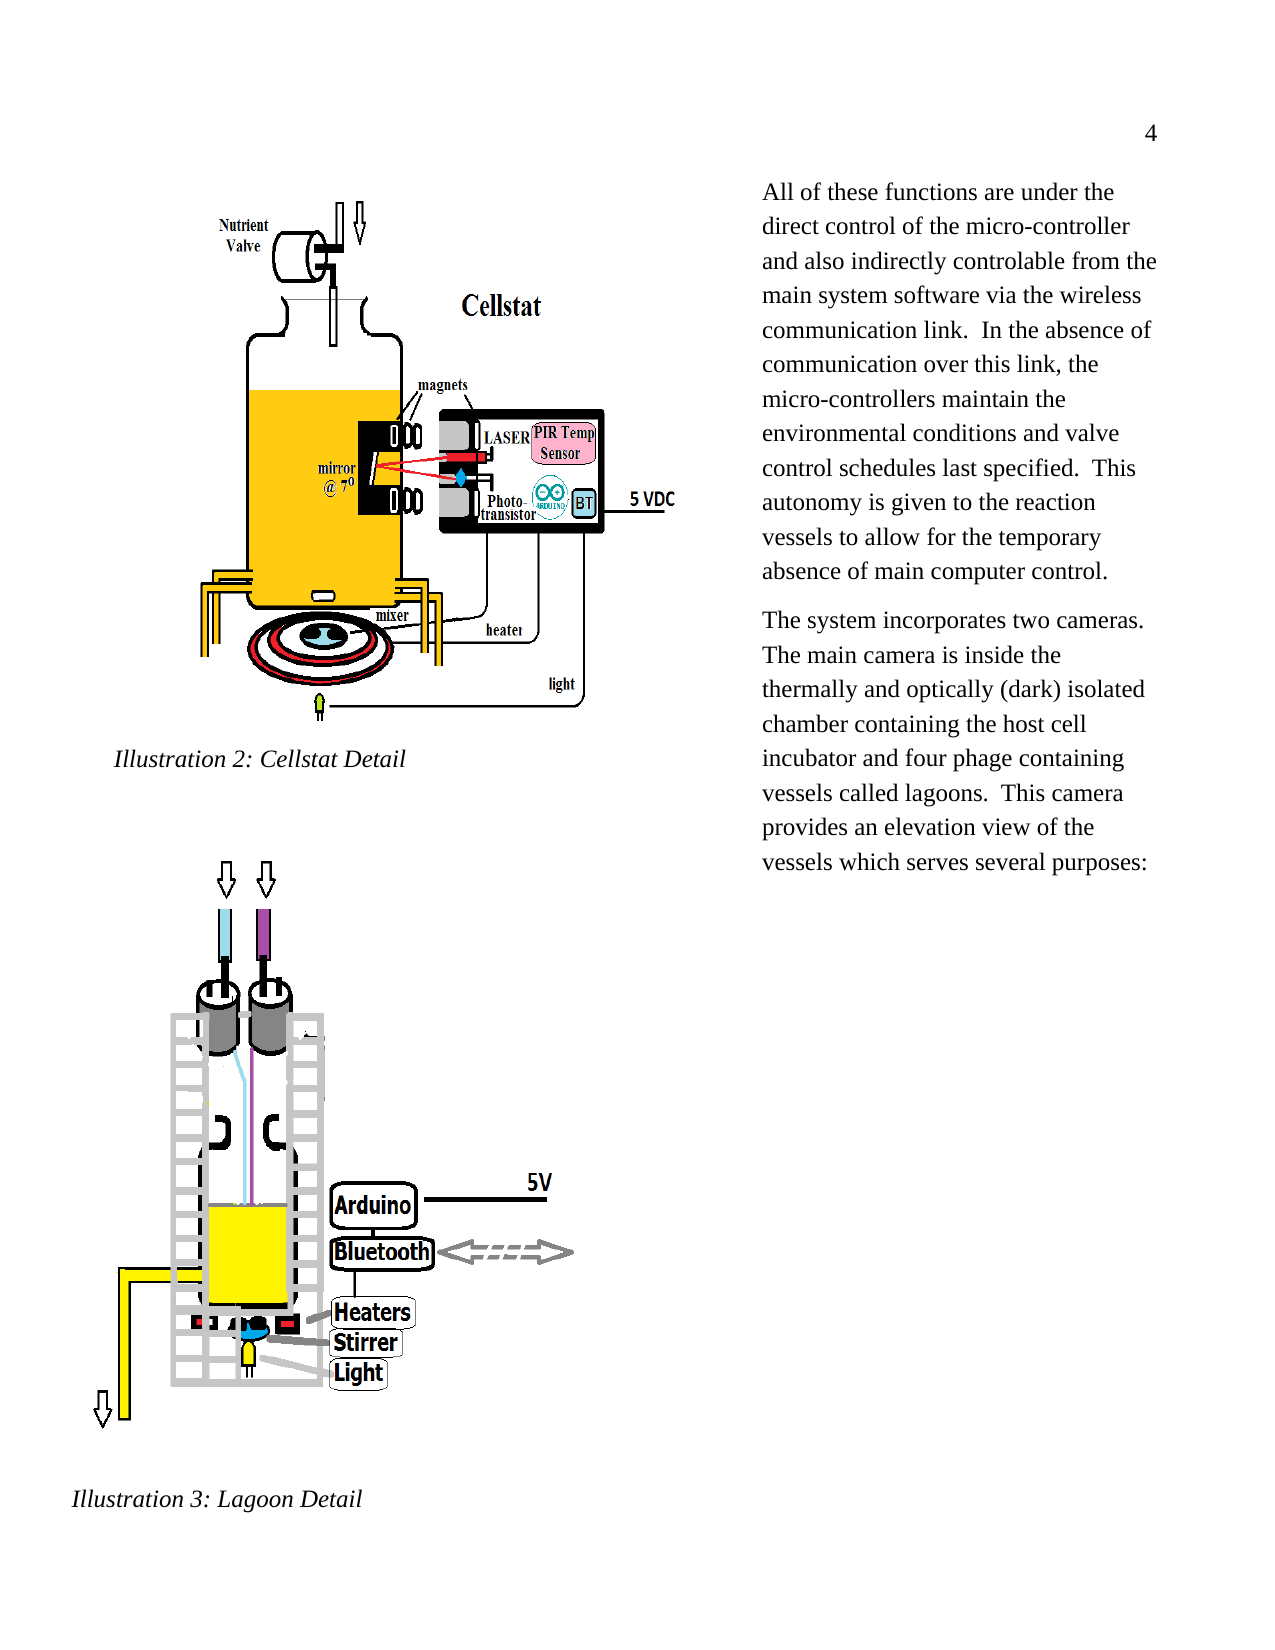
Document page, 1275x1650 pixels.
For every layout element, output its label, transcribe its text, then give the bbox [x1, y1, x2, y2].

text [71, 830, 591, 842]
picture [71, 842, 591, 1485]
text Illustration 2: Cellstat Detail [114, 199, 762, 773]
text [114, 773, 762, 891]
text Illustration 3: Lagoon Detail [71, 1485, 591, 1513]
picture [181, 198, 694, 744]
text The system incorporates two cameras. The main camera is inside the thermally and optically (dark) isolated chamber containing the host cell incubator and four phage containing vessels called lagoons. This camera provides an elevation view of the vessels which serves several purposes: [762, 605, 1157, 875]
text All of these functions are under the direct control of the micro-controller and also indirectly controlable from the main system software via the wireless communication link. In the absence of communication over this link, the micro-controllers maintain the environmental conditions and valve control schedules last specified. This autonomy is given to the reaction vessels to allow for the temporary absence of main computer control. [114, 177, 1157, 585]
